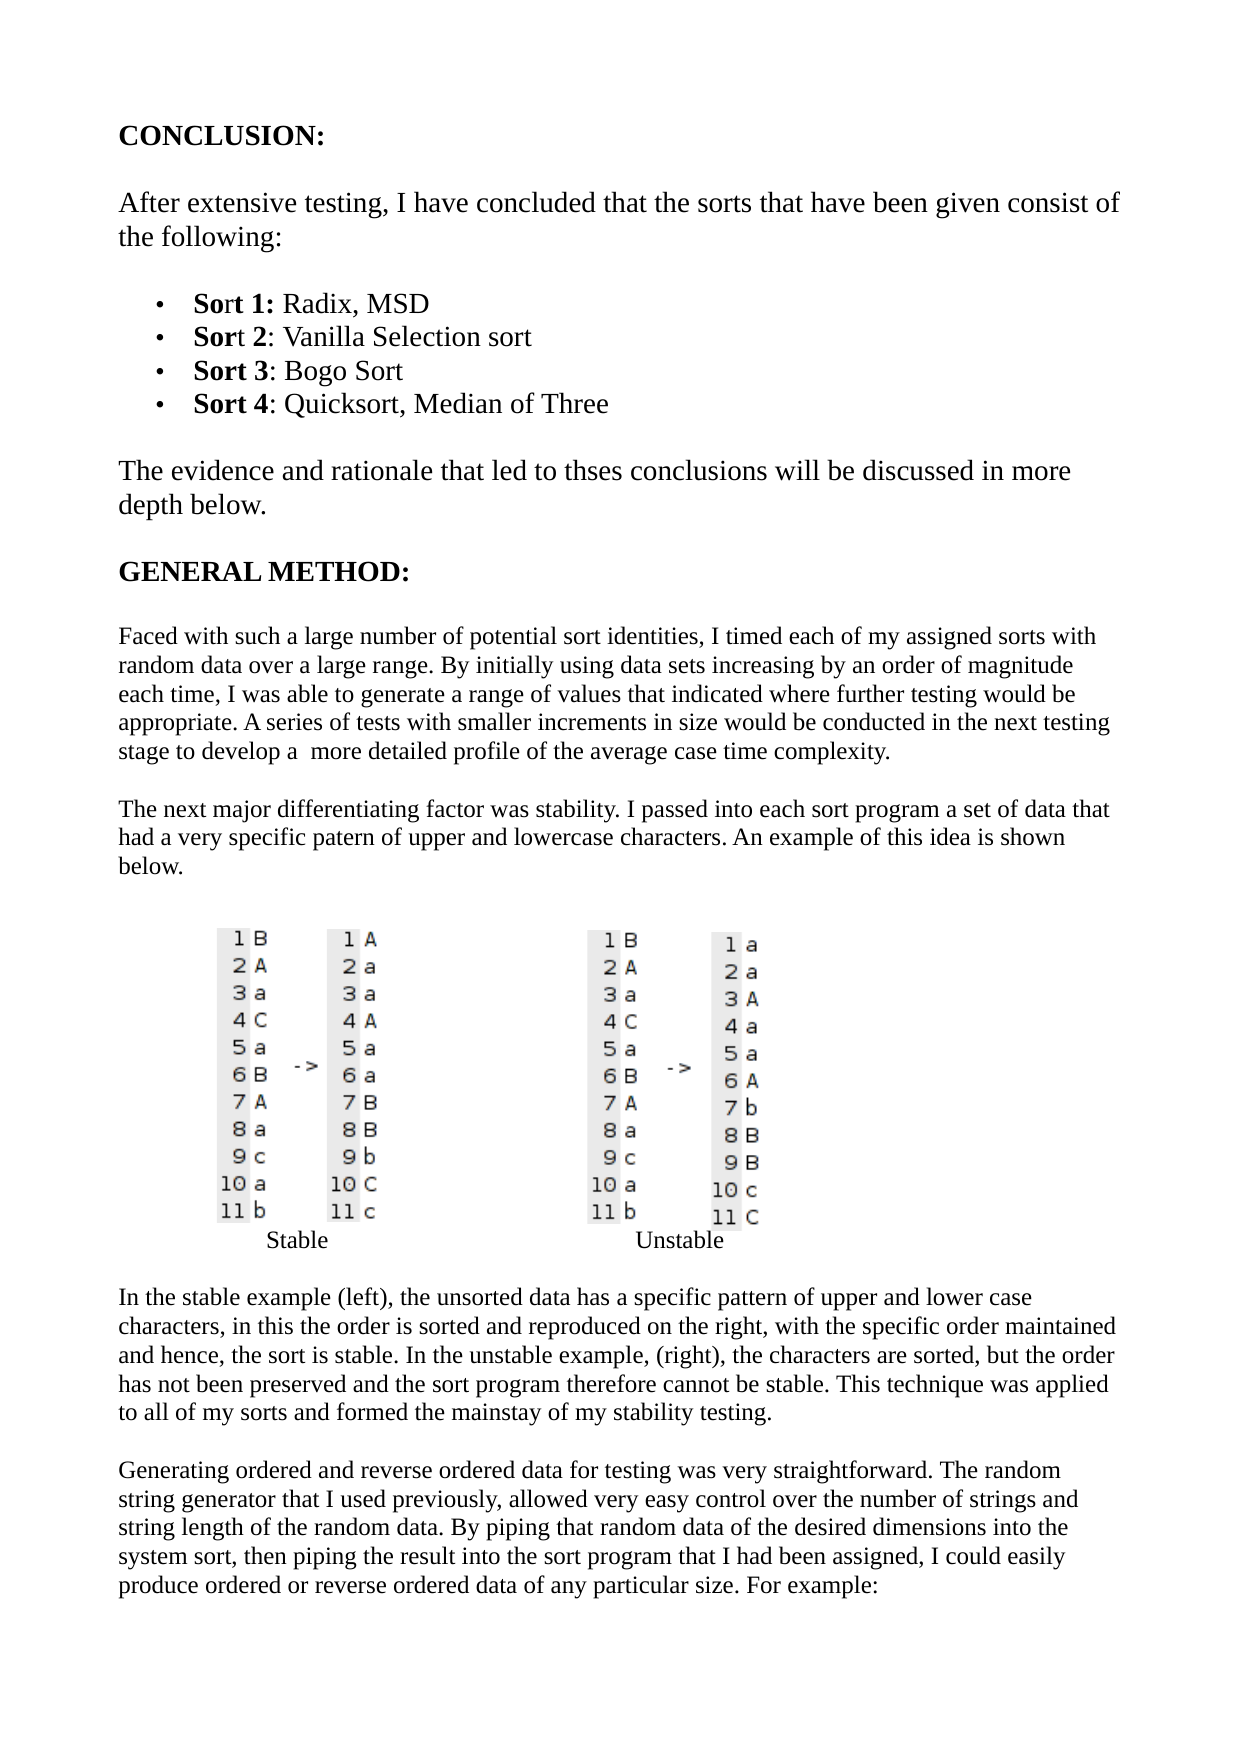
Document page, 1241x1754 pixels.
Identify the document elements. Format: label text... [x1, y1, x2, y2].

list Sort 4: Quicksort, Median of Three [156, 386, 1122, 420]
list Sort 2: Vanilla Selection sort [156, 319, 1122, 353]
text The next major differentiating factor was stability. I passed into each sort program a set of data that had a very specific patern of upper and lowercase characters. An example of this idea is shown below. [118, 794, 1122, 880]
list Sort 3: Bogo Sort [156, 353, 1122, 386]
text The evidence and rationale that led to thses conclusions will be discussed in more depth below. [118, 453, 1122, 521]
list Sort 1: Radix, MSD [156, 286, 1122, 319]
text GENERAL METHOD: [118, 554, 1122, 621]
text In the stable example (left), the unsorted data has a specific pattern of upper and lower case characters, in this the order is sorted and reproduced on the right, with the specific order maintained and hence, the sort is stable. In the unstable example, (right), the characters are sorted, but the order has not been preserved and the sort program therefore cannot be stable. This technique was applied to all of my sorts and formed the mainstay of my stability testing. [118, 1282, 1122, 1426]
text Stable Unstable [118, 1225, 1122, 1282]
text After extensive testing, I have concluded that the sorts that have been given consist of the following: [118, 152, 1122, 252]
text Generating ordered and reverse ordered data for testing was very straightforward. The random string generator that I used previously, allowed very easy control over the number of strings and string length of the random data. By piping that random data of the desired dimensions into the system sort, then piping the result into the sort program that I had been assigned, I could easily produce ordered or reverse ordered data of any particular size. For example: [118, 1455, 1122, 1599]
text Faced with such a large number of potential sort identities, I timed each of my assigned sorts with random data over a large range. By initially using data sets increasing by an order of magnitude each time, I was able to generate a range of values that indicated where further testing would be appropriate. A series of tests with smaller increments in size would be conducted in the next testing stage to develop a more detailed profile of the average case time complexity. [118, 621, 1122, 765]
text CONCLUSION: [118, 118, 1122, 152]
picture [216, 928, 393, 1223]
picture [587, 930, 764, 1231]
